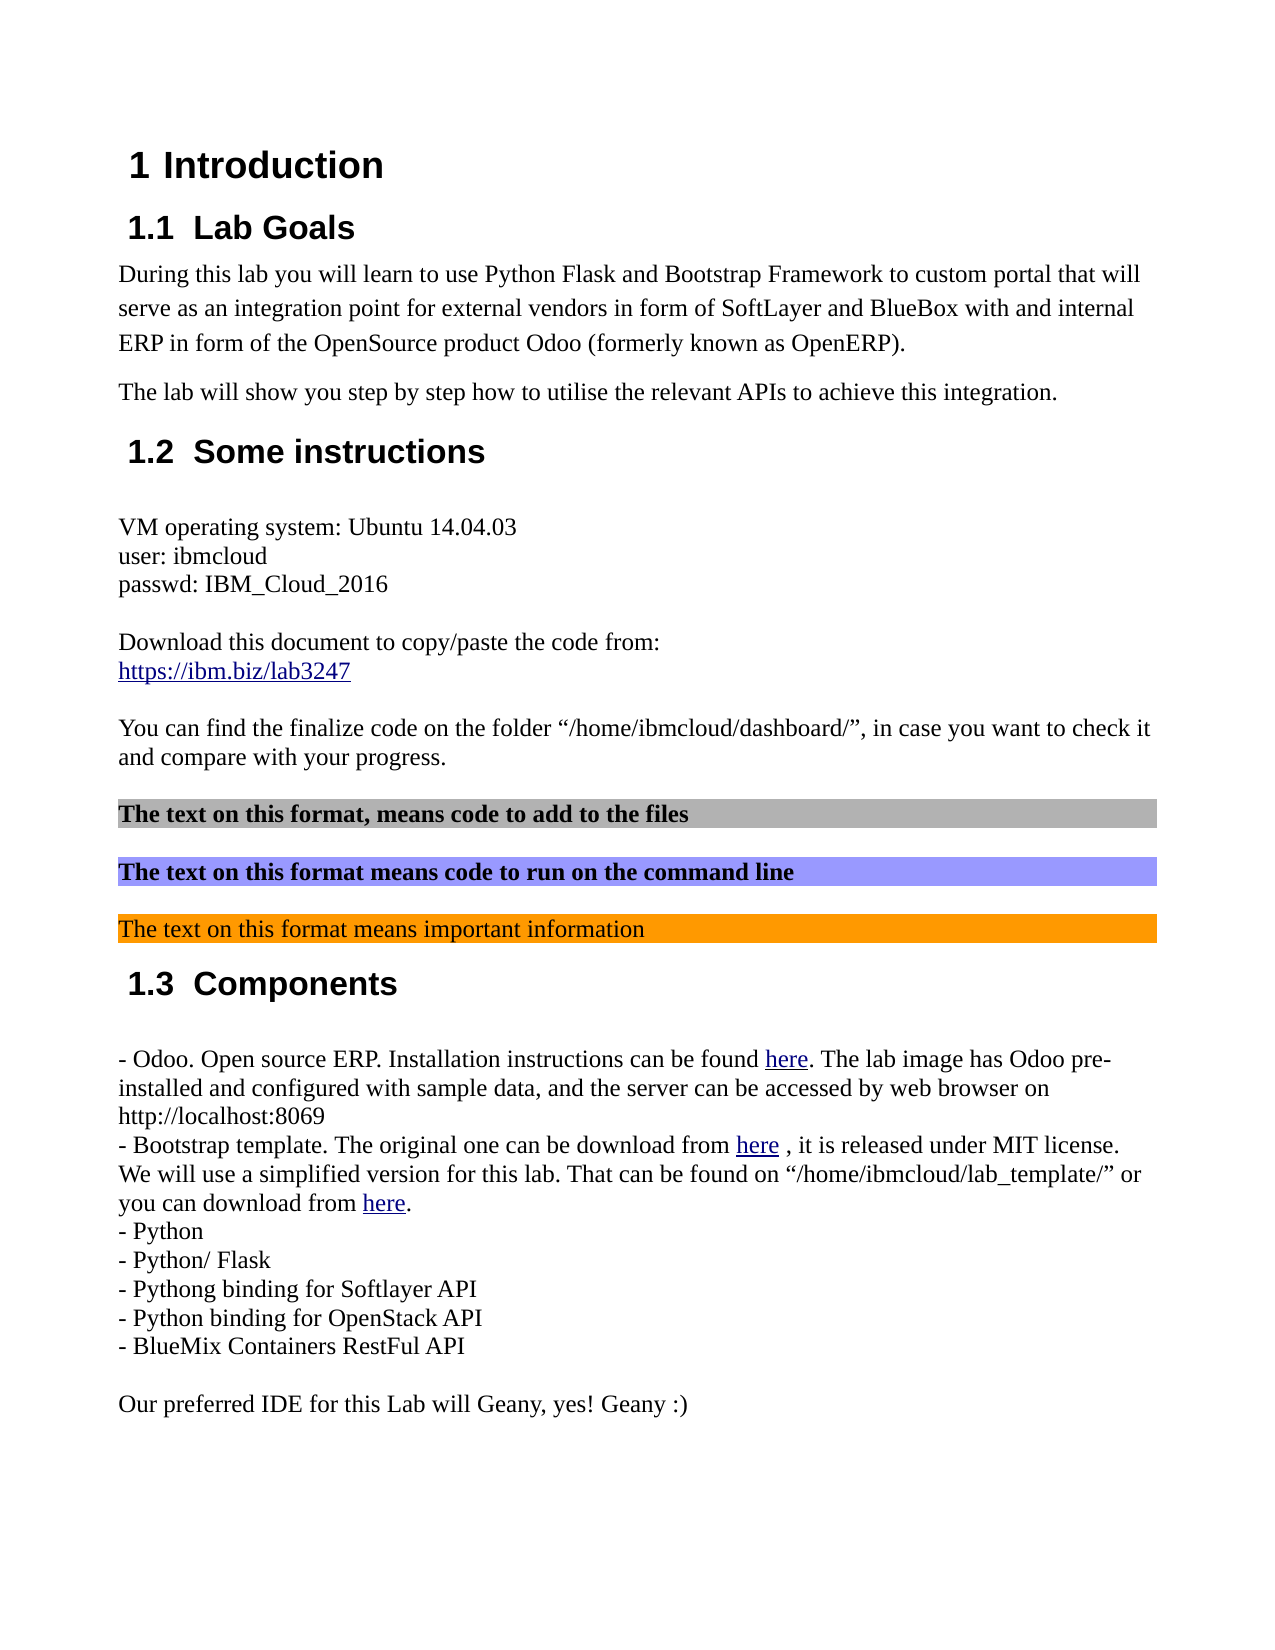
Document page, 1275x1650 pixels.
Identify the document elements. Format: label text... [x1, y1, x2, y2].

text The lab will show you step by step how to utilise the relevant APIs to achieve this integration. [118, 377, 1157, 406]
subtitle Components [118, 964, 1157, 1003]
text The text on this format means important information [118, 914, 1157, 943]
text The text on this format, means code to add to the files [118, 799, 1157, 828]
subtitle Introduction [118, 143, 1157, 187]
subtitle Some instructions [118, 432, 1157, 471]
text - Python/ Flask [118, 1245, 1157, 1274]
text - Odoo. Open source ERP. Installation instructions can be found here. The lab image has Odoo pre-installed and configured with sample data, and the server can be accessed by web browser on http://localhost:8069 [118, 1044, 1157, 1130]
text passwd: IBM_Cloud_2016 [118, 569, 1157, 598]
text - BlueMix Containers RestFul API [118, 1331, 1157, 1360]
subtitle Lab Goals [118, 208, 1157, 246]
text Download this document to copy/paste the code from: [118, 627, 1157, 656]
text - Pythong binding for Softlayer API [118, 1274, 1157, 1303]
text - Python binding for OpenStack API [118, 1303, 1157, 1331]
text - Bootstrap template. The original one can be download from here , it is released under MIT license. We will use a simplified version for this lab. That can be found on “/home/ibmcloud/lab_template/” or you can download from here. [118, 1130, 1157, 1216]
text During this lab you will learn to use Python Flask and Bootstrap Framework to custom portal that will serve as an integration point for external vendors in form of SoftLayer and BlueBox with and internal ERP in form of the OpenSource product Odoo (formerly known as OpenERP). [118, 259, 1157, 356]
text https://ibm.biz/lab3247 [118, 656, 1157, 684]
text - Python [118, 1216, 1157, 1245]
text user: ibmcloud [118, 541, 1157, 569]
text Our preferred IDE for this Lab will Geany, yes! Geany :) [118, 1389, 1157, 1418]
text The text on this format means code to run on the command line [118, 857, 1157, 886]
text You can find the finalize code on the folder “/home/ibmcloud/dashboard/”, in case you want to check it and compare with your progress. [118, 713, 1157, 771]
text VM operating system: Ubuntu 14.04.03 [118, 512, 1157, 541]
